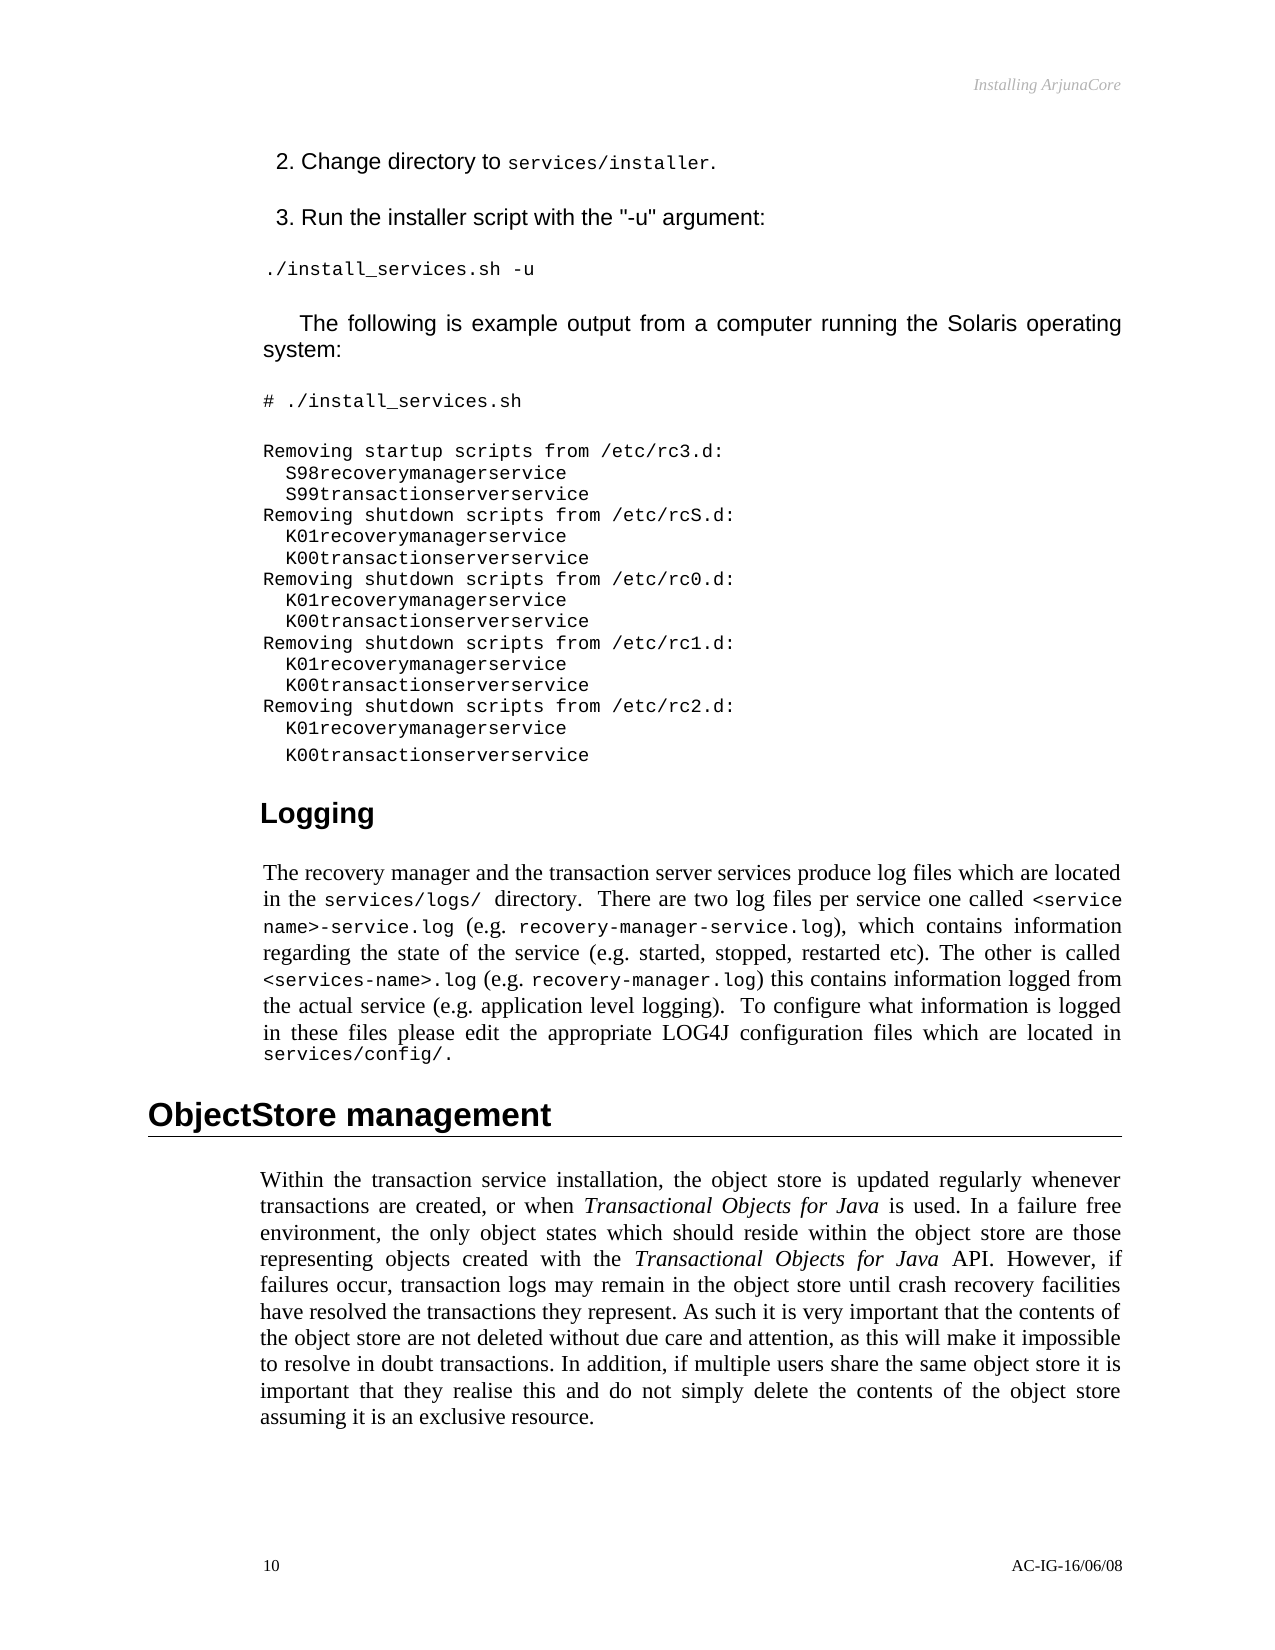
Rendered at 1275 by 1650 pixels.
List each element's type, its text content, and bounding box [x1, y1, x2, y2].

text Within the transaction service installation, the object store is updated regularly whenever transactions are created, or when Transactional Objects for Java is used. In a failure free environment, the only object states which should reside within the object store are those representing objects created with the Transactional Objects for Java API. However, if failures occur, transaction logs may remain in the object store until crash recovery facilities have resolved the transactions they represent. As such it is very important that the contents of the object store are not deleted without due care and attention, as this will make it impossible to resolve in doubt transactions. In addition, if multiple users share the same object store it is important that they realise this and do not simply delete the contents of the object store assuming it is an exclusive resource. [260, 1166, 1122, 1429]
text 3. Run the installer script with the "-u" argument: [263, 204, 1122, 230]
text The following is example output from a computer running the Solaris operating system: [263, 310, 1122, 363]
subtitle Logging [148, 796, 1122, 829]
subtitle ObjectStore management [148, 1095, 1122, 1136]
text The recovery manager and the transaction server services produce log files which are located in the services/logs/ directory. There are two log files per service one called <service name>-service.log (e.g. recovery-manager-service.log), which contains information regarding the state of the service (e.g. started, stopped, restarted etc). The other is called <services-name>.log (e.g. recovery-manager.log) this contains information logged from the actual service (e.g. application level logging). To configure what information is logged in these files please edit the appropriate LOG4J configuration files which are located in services/config/. [263, 858, 1122, 1066]
text Removing startup scripts from /etc/rc3.d: S98recoverymanagerservice S99transactionserverservice Removing shutdown scripts from /etc/rcS.d: K01recoverymanagerservice K00transactionserverservice Removing shutdown scripts from /etc/rc0.d: K01recoverymanagerservice K00transactionserverservice Removing shutdown scripts from /etc/rc1.d: K01recoverymanagerservice K00transactionserverservice Removing shutdown scripts from /etc/rc2.d: K01recoverymanagerservice K00transactionserverservice [263, 442, 1122, 767]
text 2. Change directory to services/installer. [263, 148, 1122, 175]
text ./install_services.sh -u [263, 259, 1122, 281]
text # ./install_services.sh [263, 392, 1122, 413]
